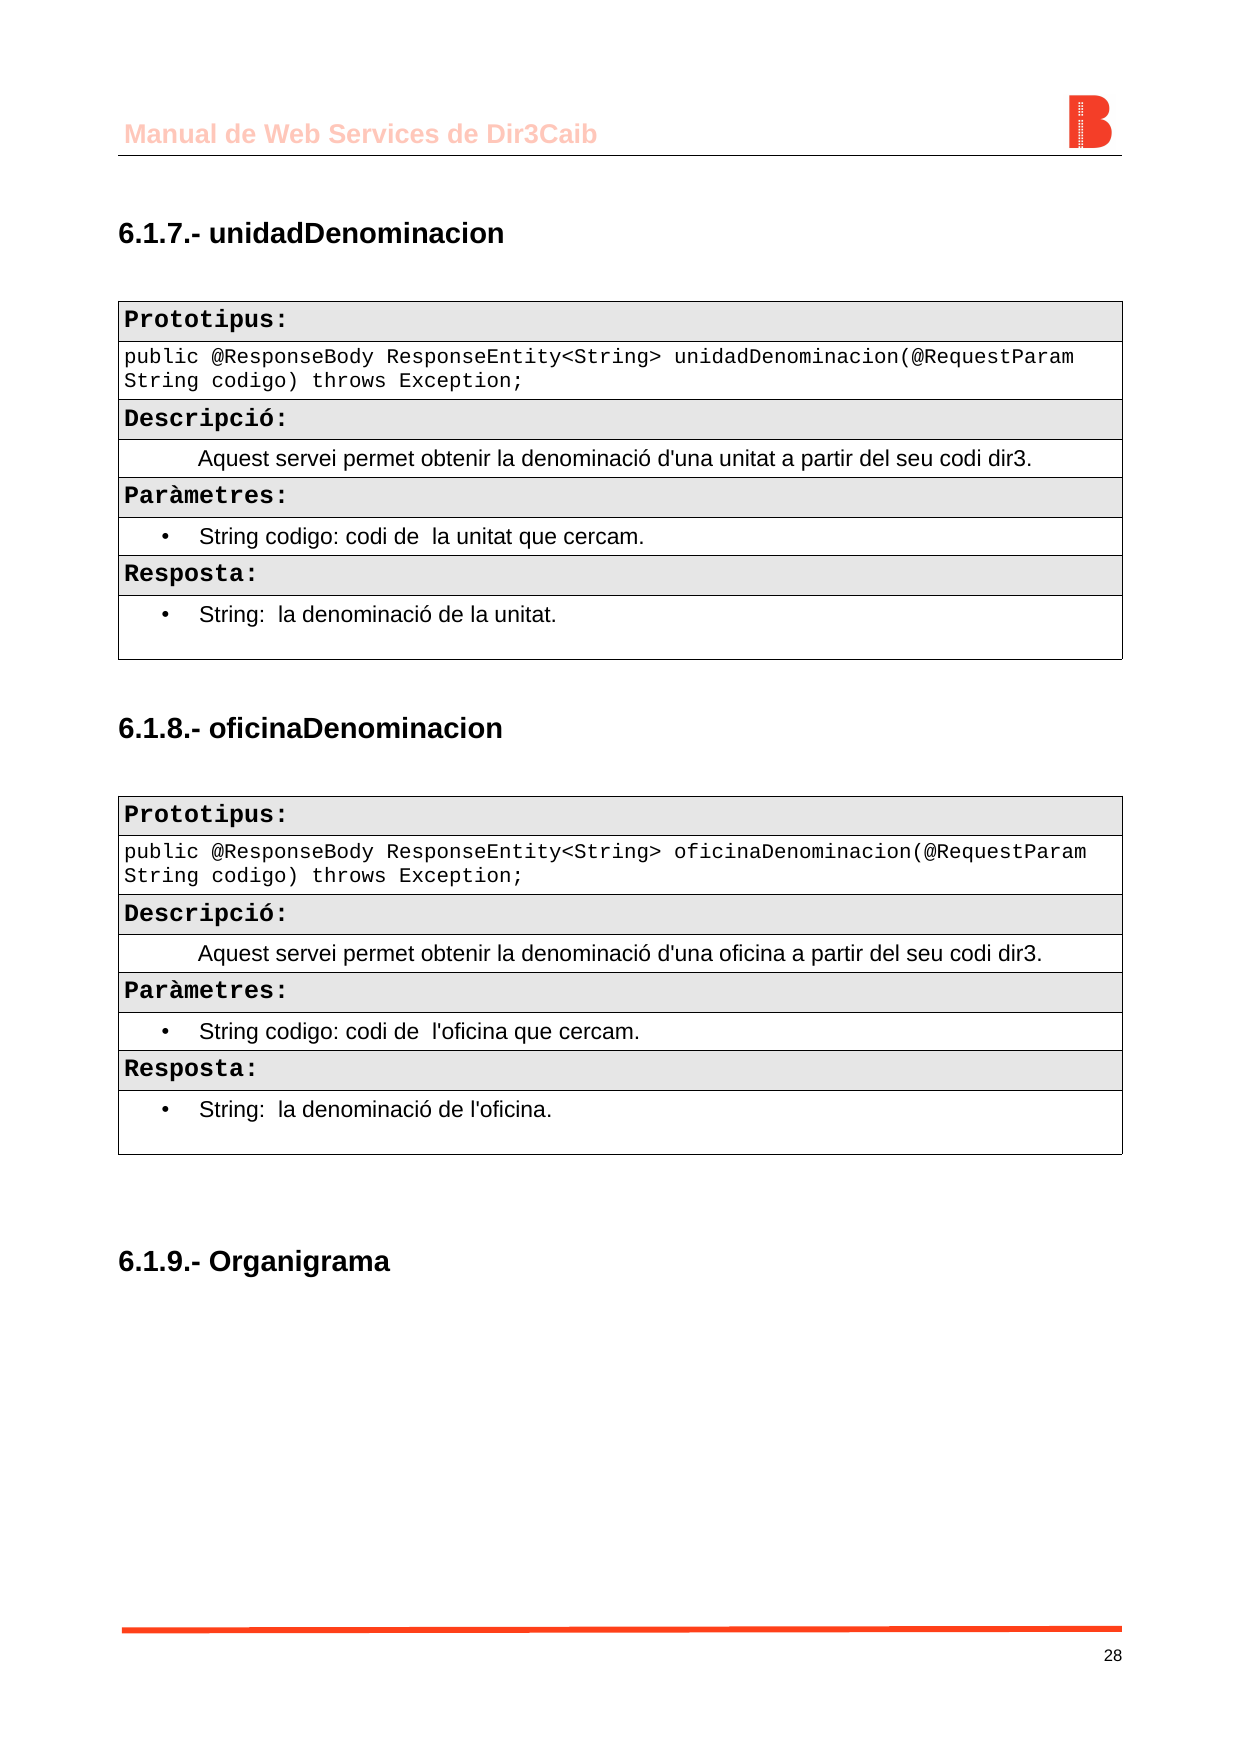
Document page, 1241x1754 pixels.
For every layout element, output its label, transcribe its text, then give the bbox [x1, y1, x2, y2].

subtitle unidadDenominacion [118, 216, 1122, 249]
table_header Prototipus: [119, 302, 1122, 341]
table_cell Resposta: [119, 556, 1122, 595]
table_cell String: la denominació de l'oficina. [119, 1091, 1122, 1154]
table_cell Paràmetres: [119, 973, 1122, 1012]
table_cell public @ResponseBody ResponseEntity<String> oficinaDenominacion(@RequestParam String codigo) throws Exception; [119, 836, 1122, 894]
picture [1063, 94, 1117, 150]
table_cell Descripció: [119, 400, 1122, 439]
table_cell public @ResponseBody ResponseEntity<String> unidadDenominacion(@RequestParam String codigo) throws Exception; [119, 342, 1122, 399]
table_cell Aquest servei permet obtenir la denominació d'una unitat a partir del seu codi dir3. [119, 440, 1122, 477]
table_cell Resposta: [119, 1051, 1122, 1090]
table_cell String codigo: codi de la unitat que cercam. [119, 518, 1122, 555]
subtitle oficinaDenominacion [118, 711, 1122, 744]
table_cell Descripció: [119, 895, 1122, 934]
table_cell String codigo: codi de l'oficina que cercam. [119, 1013, 1122, 1050]
table_cell String: la denominació de la unitat. [119, 596, 1122, 659]
table_cell Paràmetres: [119, 478, 1122, 517]
table_header Prototipus: [119, 797, 1122, 835]
table_cell Aquest servei permet obtenir la denominació d'una oficina a partir del seu codi dir3. [119, 935, 1122, 972]
subtitle Organigrama [118, 1244, 1122, 1278]
